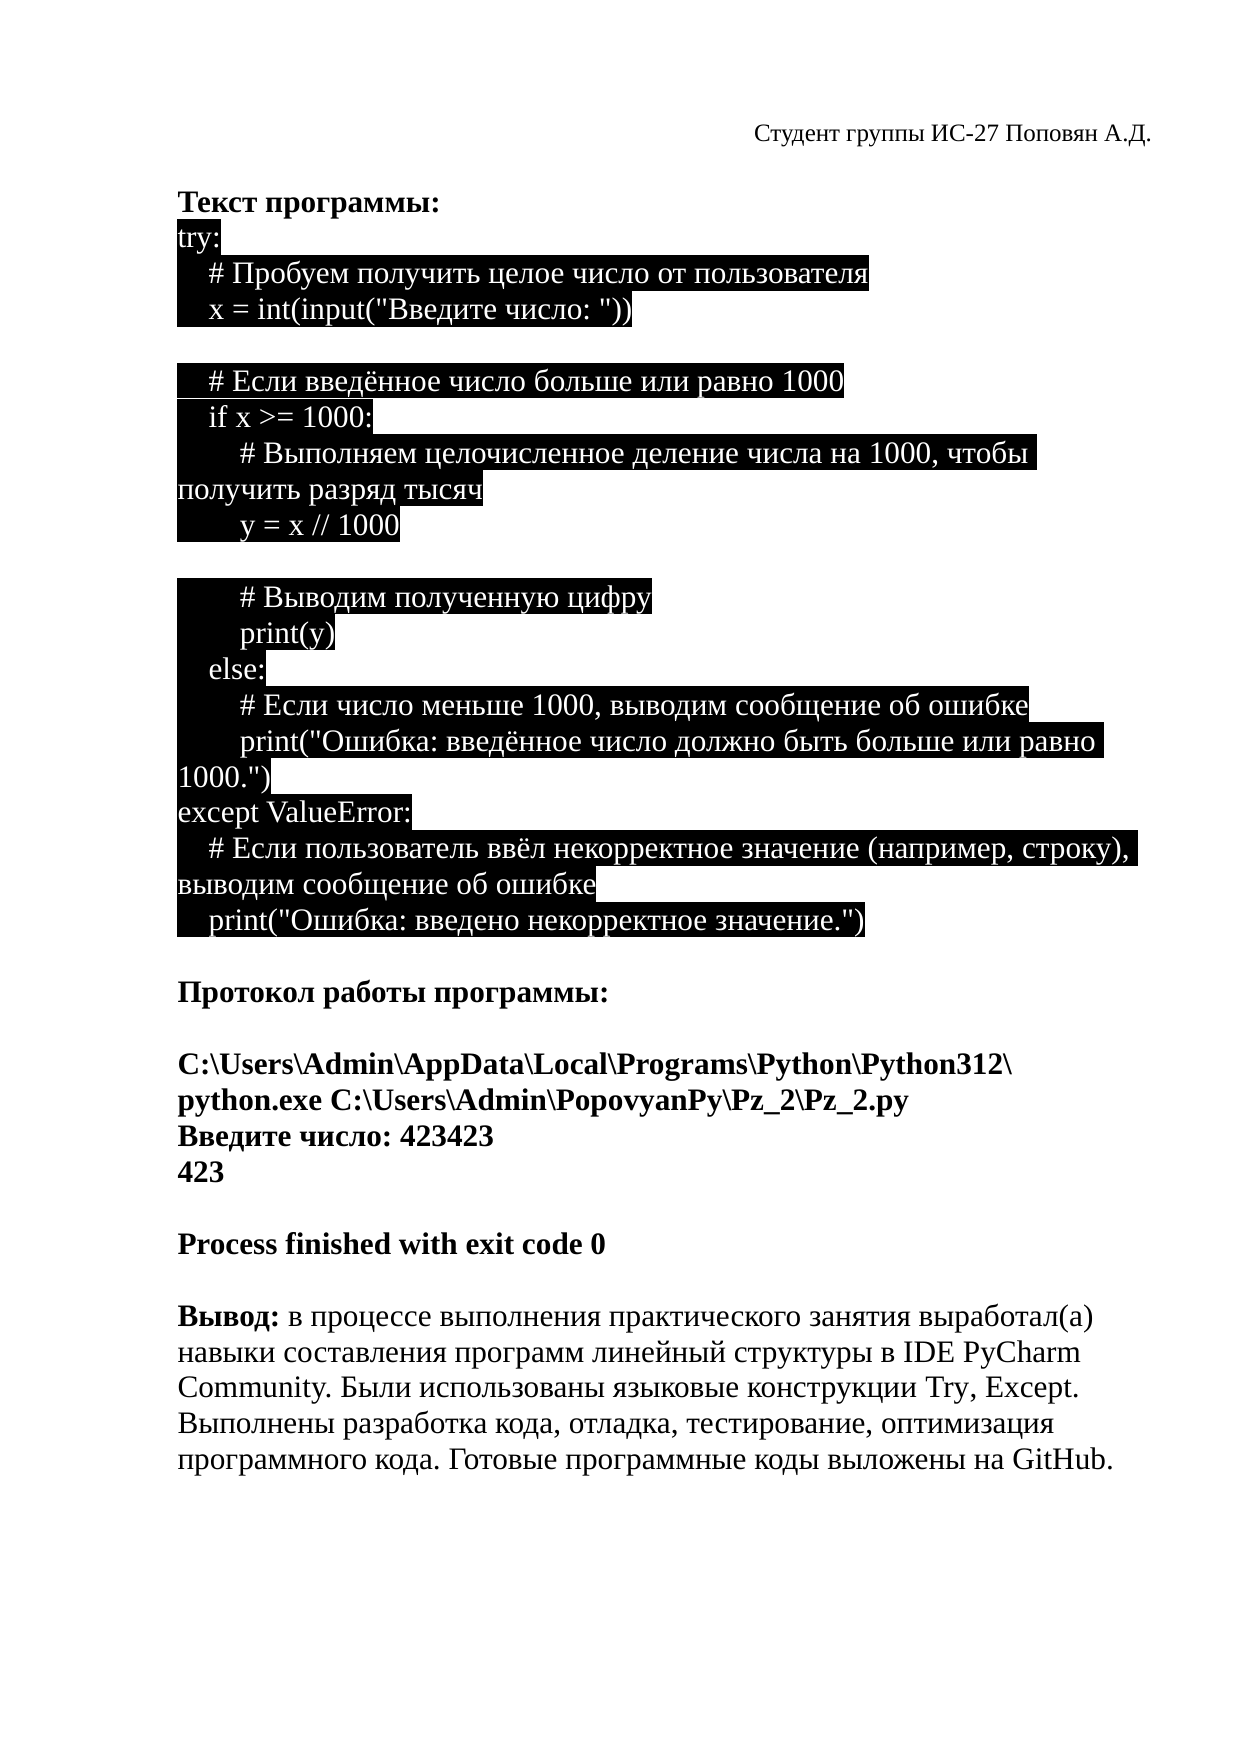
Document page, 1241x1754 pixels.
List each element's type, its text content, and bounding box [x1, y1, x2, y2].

text Студент группы ИС-27 Поповян А.Д. [177, 118, 1152, 147]
text Введите число: 423423 [177, 1117, 1152, 1153]
text 423 [177, 1153, 1152, 1189]
text Текст программы: [177, 183, 1152, 219]
text Вывод: в процессе выполнения практического занятия выработал(а) навыки составления программ линейный структуры в IDE PyCharm Community. Были использованы языковые конструкции Try, Except. Выполнены разработка кода, отладка, тестирование, оптимизация [177, 1297, 1152, 1441]
text try: # Пробуем получить целое число от пользователя x = int(input("Введите число: ")) # Если введённое число больше или равно 1000 if x >= 1000: # Выполняем целочисленное деление числа на 1000, чтобы получить разряд тысяч y = x // 1000 # Выводим полученную цифру print(y) else: # Если число меньше 1000, выводим сообщение об ошибке print("Ошибка: введённое число должно быть больше или равно 1000.") except ValueError: # Если пользователь ввёл некорректное значение (например, строку), выводим сообщение об ошибке print("Ошибка: введено некорректное значение.") [177, 219, 1152, 937]
text программного кода. Готовые программные коды выложены на GitHub. [177, 1441, 1152, 1477]
text Process finished with exit code 0 [177, 1225, 1152, 1261]
text Протокол работы программы: [177, 973, 1152, 1009]
text C:\Users\Admin\AppData\Local\Programs\Python\Python312\python.exe C:\Users\Admin\PopovyanPy\Pz_2\Pz_2.py [177, 1045, 1152, 1117]
